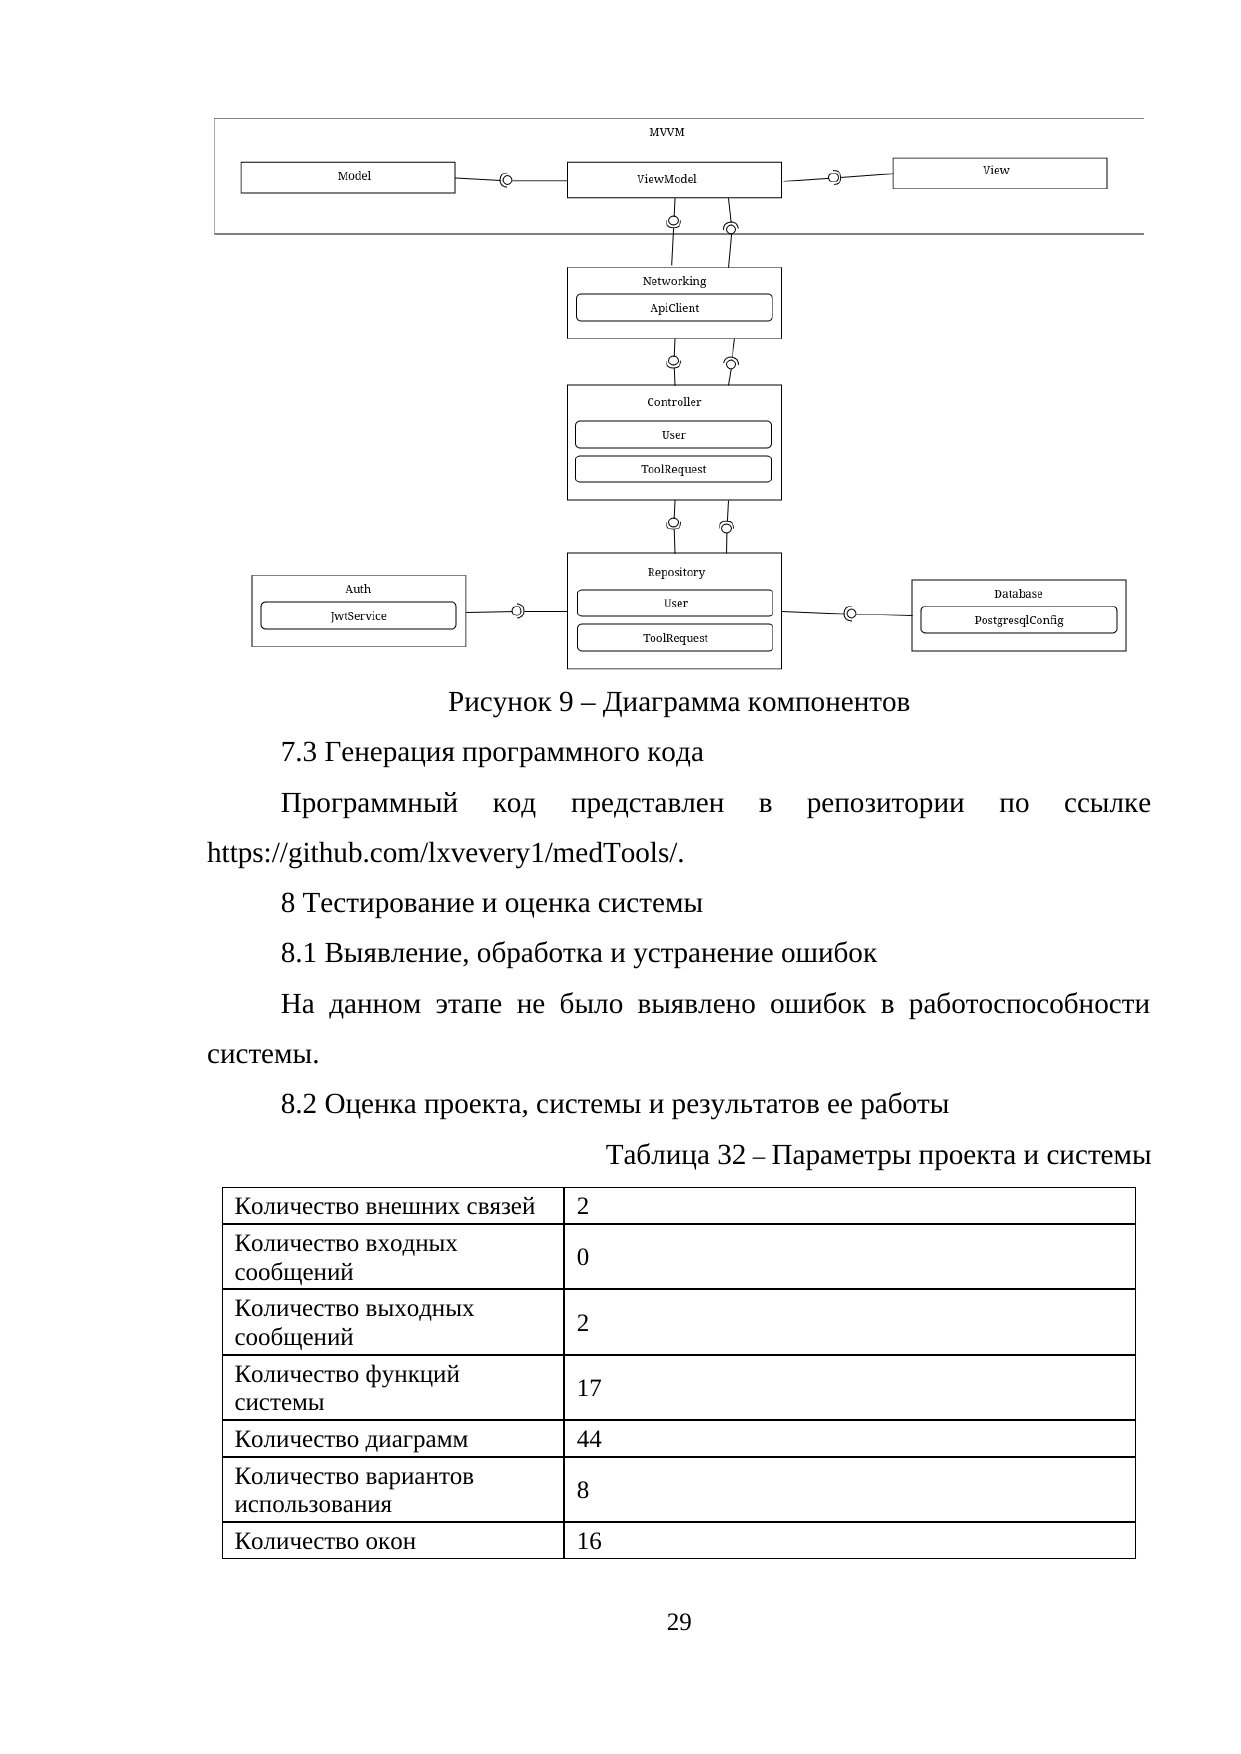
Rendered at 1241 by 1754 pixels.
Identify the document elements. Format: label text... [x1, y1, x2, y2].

table_cell Количество выходных сообщений [223, 1290, 563, 1354]
text На данном этапе не было выявлено ошибок в работоспособности системы. [207, 986, 1152, 1070]
table_header Количество внешних связей [223, 1188, 563, 1223]
table_cell 0 [565, 1225, 1135, 1288]
table_cell Количество входных сообщений [223, 1225, 563, 1288]
text Таблица 32 – Параметры проекта и системы [207, 1137, 1152, 1170]
table_cell 16 [565, 1523, 1135, 1558]
table_cell Количество окон [223, 1523, 563, 1558]
table_cell Количество функций системы [223, 1356, 563, 1419]
subtitle 8 Тестирование и оценка системы [207, 885, 1152, 919]
table_cell 8 [565, 1458, 1135, 1521]
table_cell 44 [565, 1421, 1135, 1456]
table_cell Количество диаграмм [223, 1421, 563, 1456]
table_header 2 [565, 1188, 1135, 1223]
subtitle 8.2 Оценка проекта, системы и результатов ее работы [207, 1087, 1152, 1120]
table_cell 17 [565, 1356, 1135, 1419]
subtitle 8.1 Выявление, обработка и устранение ошибок [207, 936, 1152, 969]
subtitle 7.3 Генерация программного кода [207, 734, 1152, 768]
table_cell 2 [565, 1290, 1135, 1354]
table_cell Количество вариантов использования [223, 1458, 563, 1521]
picture [214, 118, 1144, 670]
text Программный код представлен в репозитории по ссылке https://github.com/lxvevery1/medTools/. [207, 785, 1152, 868]
text Рисунок 9 – Диаграмма компонентов [207, 684, 1152, 718]
